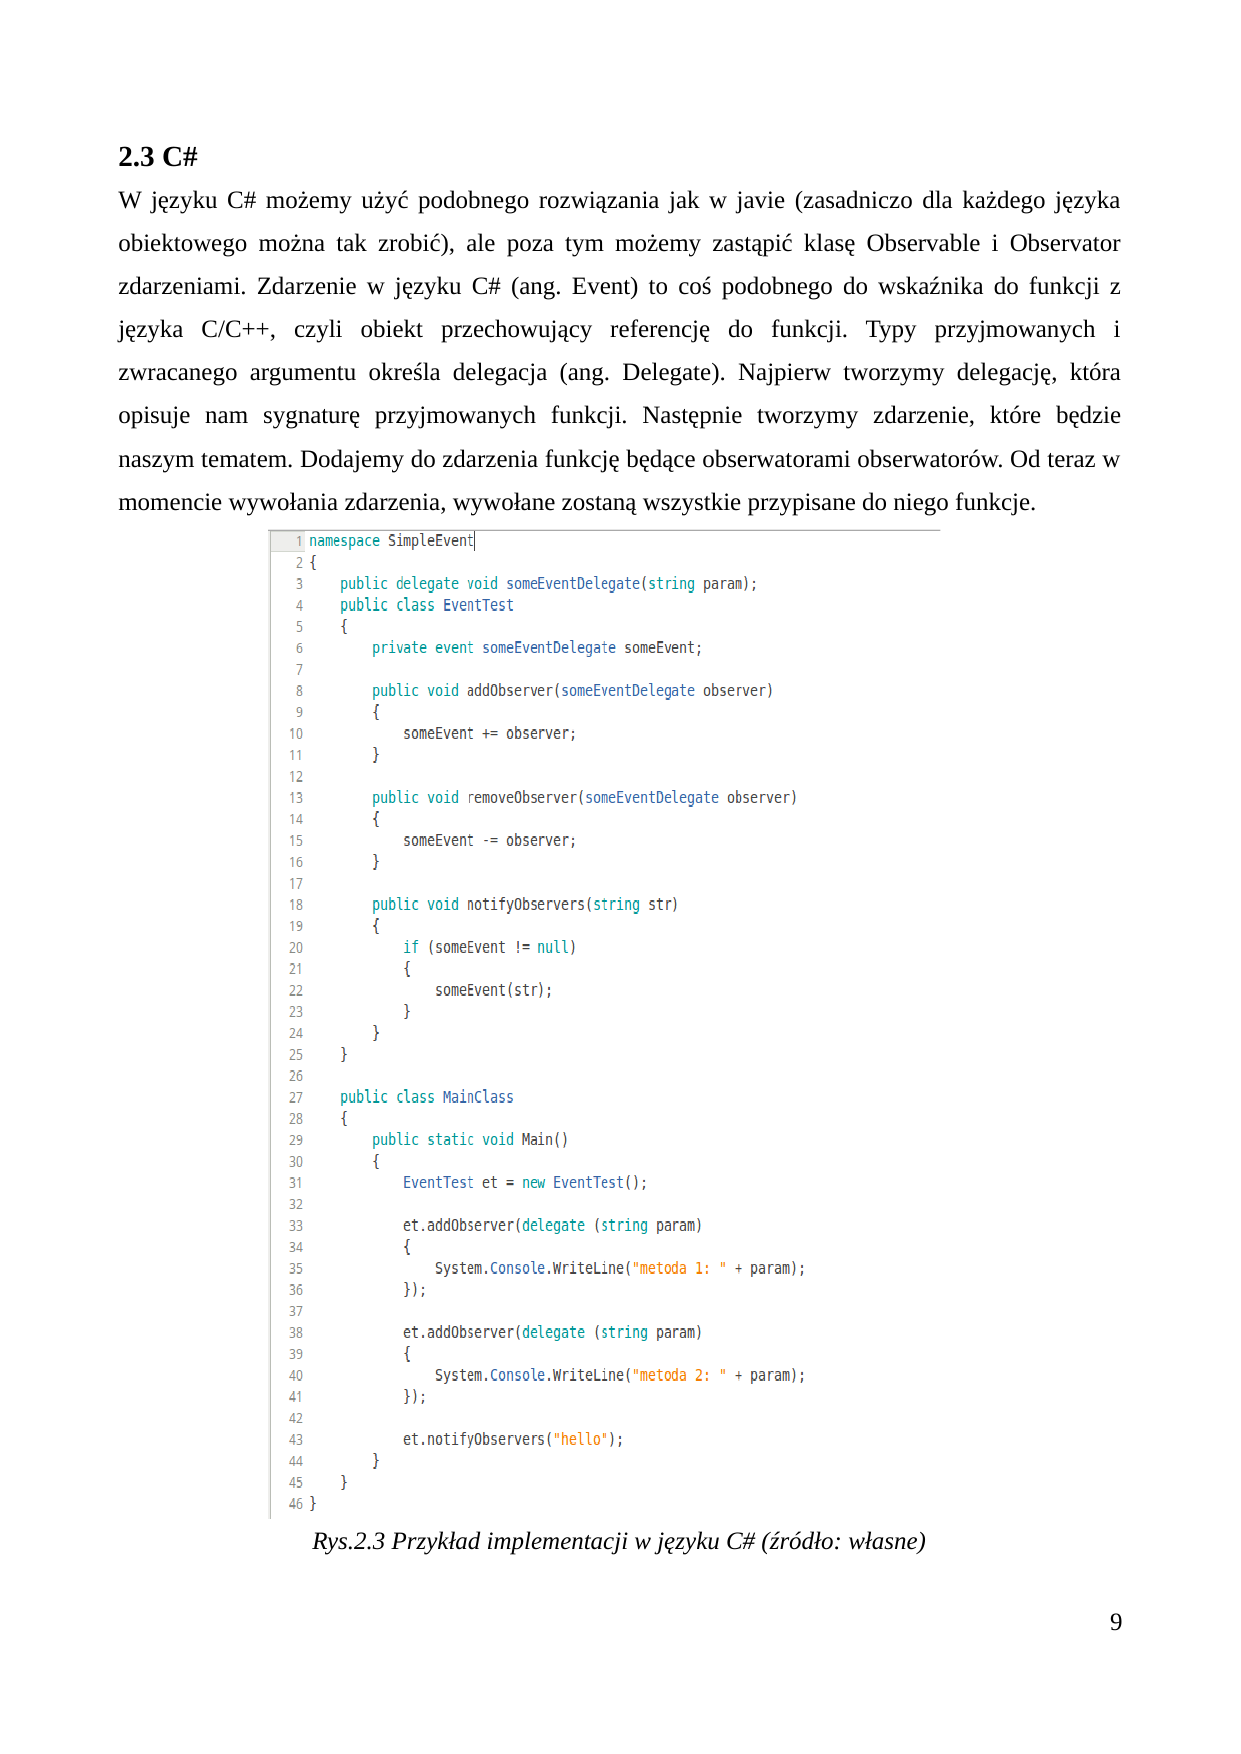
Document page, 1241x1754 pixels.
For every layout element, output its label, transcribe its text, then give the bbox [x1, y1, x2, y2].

subtitle 2.3 C# [118, 139, 1122, 172]
text Rys.2.3 Przykład implementacji w języku C# (źródło: własne) [118, 1526, 1122, 1554]
text W języku C# możemy użyć podobnego rozwiązania jak w javie (zasadniczo dla każdego języka obiektowego można tak zrobić), ale poza tym możemy zastąpić klasę Observable i Observator zdarzeniami. Zdarzenie w języku C# (ang. Event) to coś podobnego do wskaźnika do funkcji z języka C/C++, czyli obiekt przechowujący referencję do funkcji. Typy przyjmowanych i zwracanego argumentu określa delegacja (ang. Delegate). Najpierw tworzymy delegację, która opisuje nam sygnaturę przyjmowanych funkcji. Następnie tworzymy zdarzenie, które będzie naszym tematem. Dodajemy do zdarzenia funkcję będące obserwatorami obserwatorów. Od teraz w momencie wywołania zdarzenia, wywołane zostaną wszystkie przypisane do niego funkcje. [118, 185, 1122, 516]
picture [268, 529, 941, 1519]
